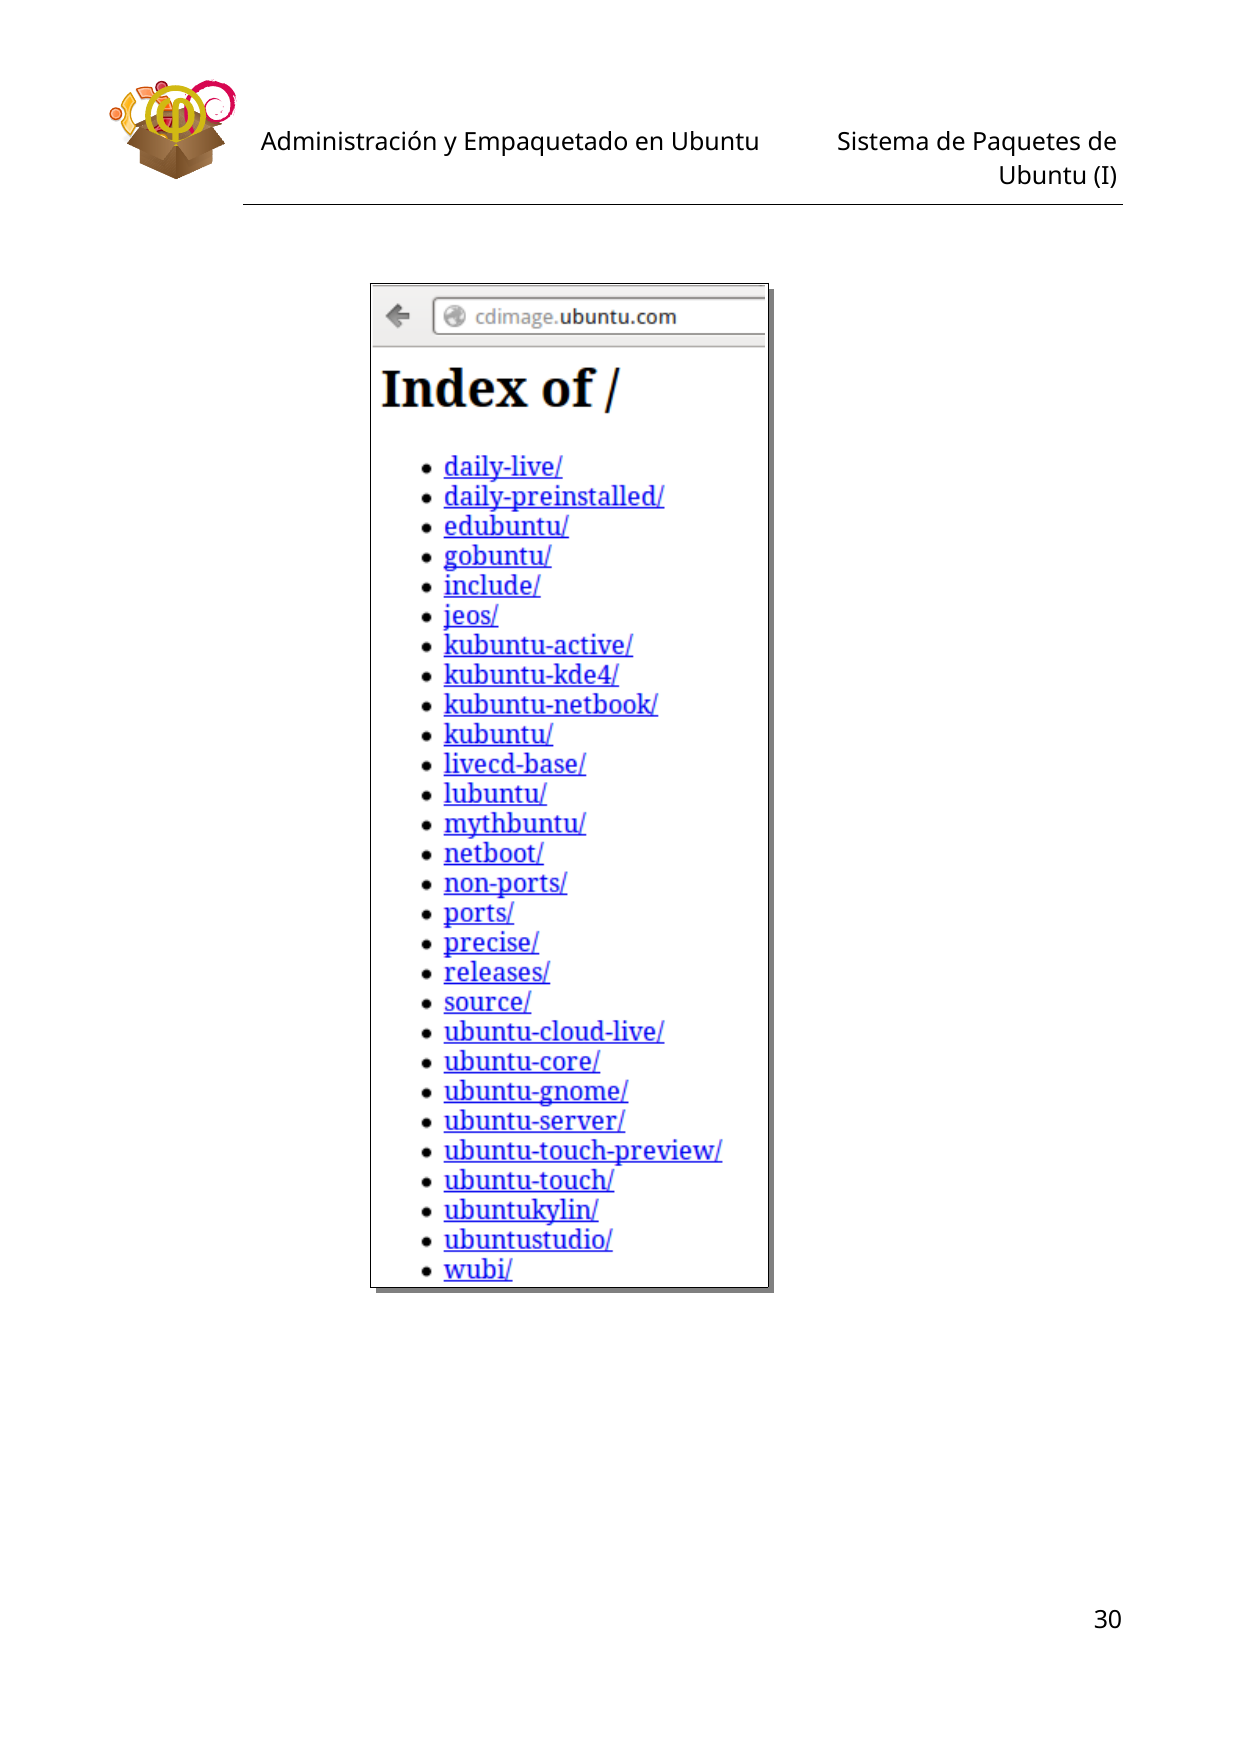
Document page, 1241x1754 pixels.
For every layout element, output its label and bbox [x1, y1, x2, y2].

picture [372, 285, 765, 1285]
